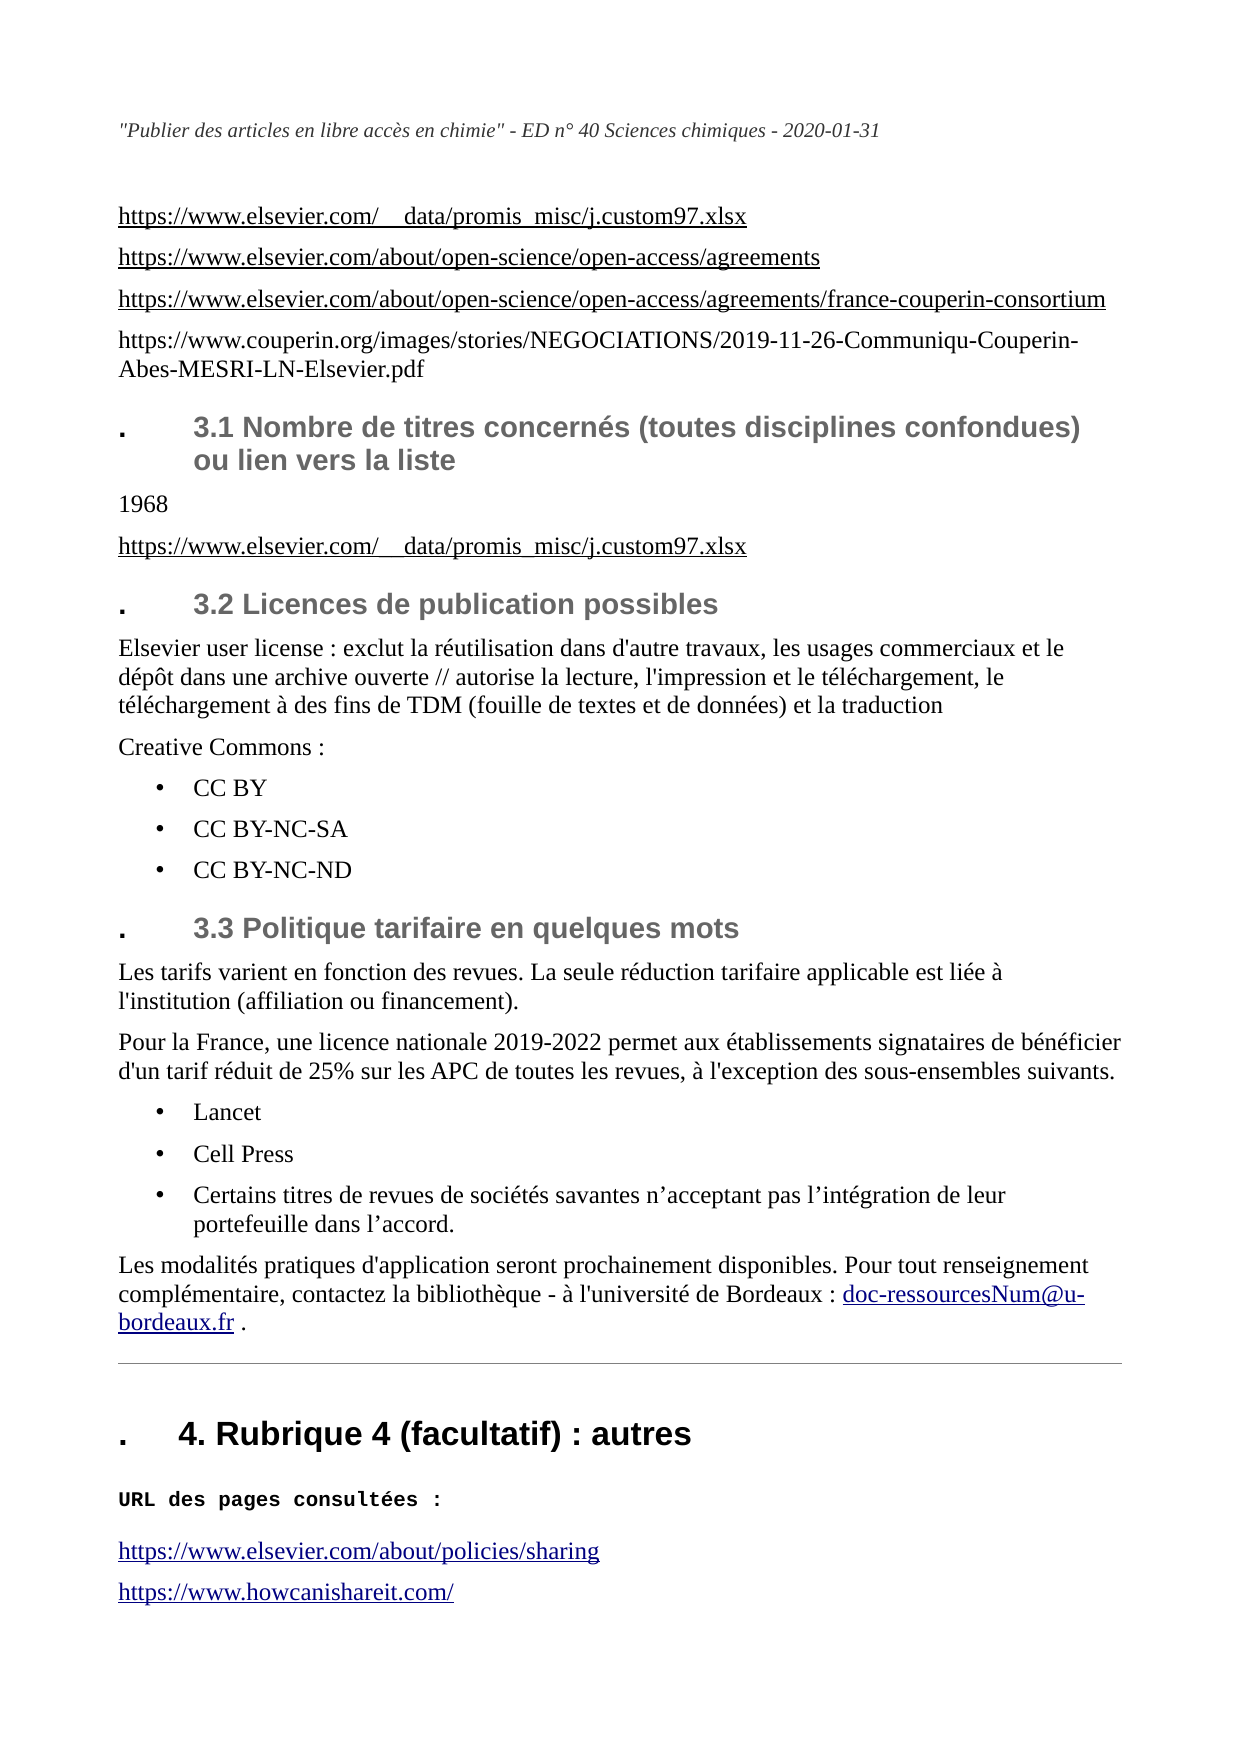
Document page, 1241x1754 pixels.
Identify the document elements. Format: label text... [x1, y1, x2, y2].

subtitle 3.1 Nombre de titres concernés (toutes disciplines confondues) ou lien vers la liste [118, 409, 1122, 477]
list CC BY [156, 773, 1122, 802]
text Les modalités pratiques d'application seront prochainement disponibles. Pour tout renseignement complémentaire, contactez la bibliothèque - à l'université de Bordeaux : doc-ressourcesNum@u-bordeaux.fr . [118, 1250, 1122, 1336]
text https://www.couperin.org/images/stories/NEGOCIATIONS/2019-11-26-Communiqu-Couperin-Abes-MESRI-LN-Elsevier.pdf [118, 325, 1122, 382]
text https://www.elsevier.com/about/open-science/open-access/agreements/france-couperin-consortium [118, 284, 1122, 312]
text Pour la France, une licence nationale 2019-2022 permet aux établissements signataires de bénéficier d'un tarif réduit de 25% sur les APC de toutes les revues, à l'exception des sous-ensembles suivants. [118, 1027, 1122, 1085]
text https://www.elsevier.com/about/policies/sharing [118, 1536, 1122, 1564]
text Elsevier user license : exclut la réutilisation dans d'autre travaux, les usages commerciaux et le dépôt dans une archive ouverte // autorise la lecture, l'impression et le téléchargement, le téléchargement à des fins de TDM (fouille de textes et de données) et la traduction [118, 633, 1122, 719]
list CC BY-NC-ND [156, 855, 1122, 884]
text https://www.elsevier.com/__data/promis_misc/j.custom97.xlsx [118, 201, 1122, 230]
list Lancet [156, 1097, 1122, 1126]
subtitle 4. Rubrique 4 (facultatif) : autres [118, 1414, 1122, 1452]
text https://www.howcanishareit.com/ [118, 1577, 1122, 1606]
text Creative Commons : [118, 732, 1122, 760]
text URL des pages consultées : [118, 1488, 1122, 1512]
list Certains titres de revues de sociétés savantes n’acceptant pas l’intégration de leur portefeuille dans l’accord. [156, 1180, 1122, 1237]
text https://www.elsevier.com/about/open-science/open-access/agreements [118, 242, 1122, 271]
text 1968 [118, 489, 1122, 518]
subtitle 3.2 Licences de publication possibles [118, 587, 1122, 620]
text Les tarifs varient en fonction des revues. La seule réduction tarifaire applicable est liée à l'institution (affiliation ou financement). [118, 957, 1122, 1015]
text https://www.elsevier.com/__data/promis_misc/j.custom97.xlsx [118, 531, 1122, 559]
subtitle 3.3 Politique tarifaire en quelques mots [118, 911, 1122, 945]
list Cell Press [156, 1139, 1122, 1167]
list CC BY-NC-SA [156, 814, 1122, 843]
